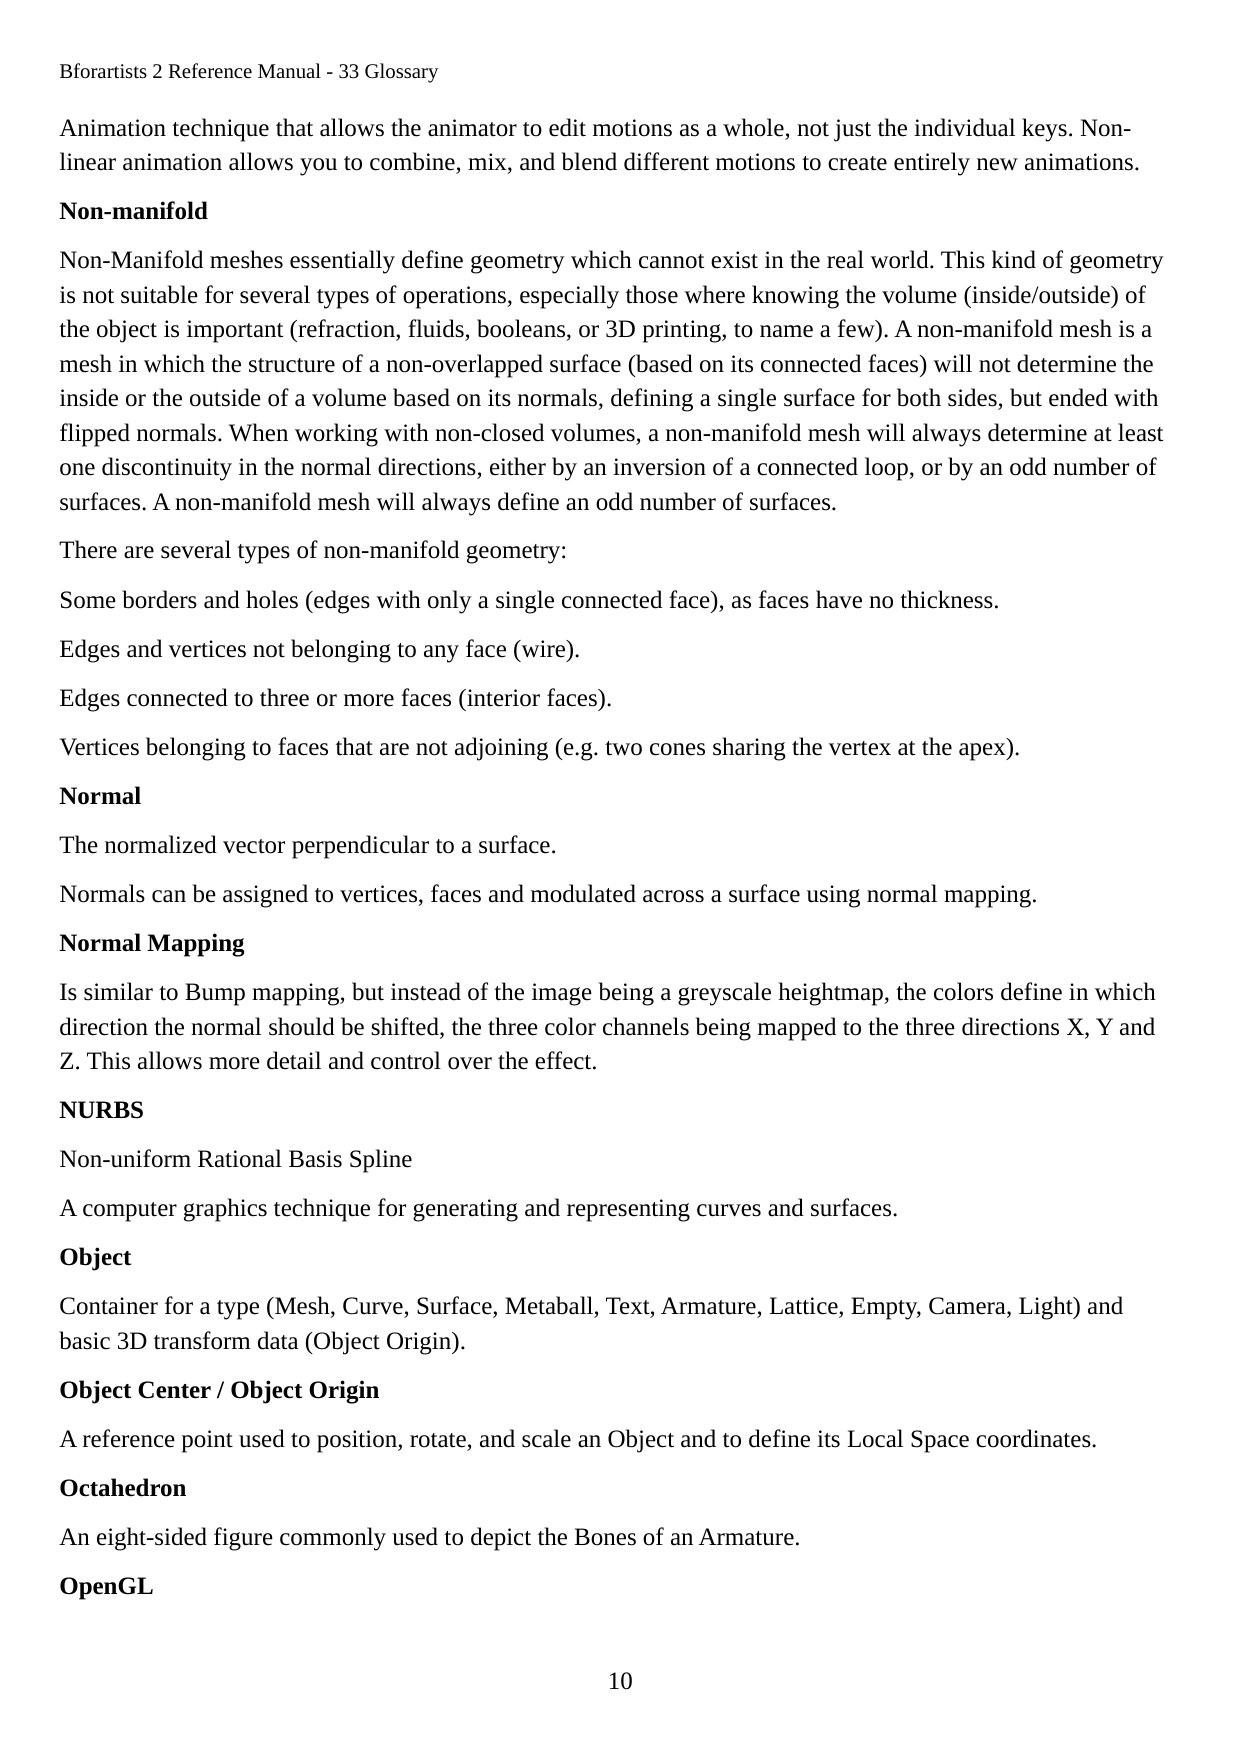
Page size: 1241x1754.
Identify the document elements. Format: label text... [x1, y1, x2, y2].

text Animation technique that allows the animator to edit motions as a whole, not just the individual keys. Non-linear animation allows you to combine, mix, and blend different motions to create entirely new animations. [59, 113, 1181, 176]
text A computer graphics technique for generating and representing curves and surfaces. [59, 1193, 1181, 1222]
text Normals can be assigned to vertices, faces and modulated across a surface using normal mapping. [59, 879, 1181, 908]
text OpenGL [59, 1571, 1181, 1600]
text Container for a type (Mesh, Curve, Surface, Metaball, Text, Armature, Lattice, Empty, Camera, Light) and basic 3D transform data (Object Origin). [59, 1291, 1181, 1355]
text Normal [59, 781, 1181, 810]
text Object [59, 1242, 1181, 1271]
text There are several types of non-manifold geometry: [59, 536, 1181, 564]
text Edges and vertices not belonging to any face (wire). [59, 634, 1181, 662]
text Some borders and holes (edges with only a single connected face), as faces have no thickness. [59, 585, 1181, 613]
text Object Center / Object Origin [59, 1375, 1181, 1404]
text NURBS [59, 1095, 1181, 1124]
text An eight-sided figure commonly used to depict the Bones of an Armature. [59, 1522, 1181, 1551]
text Non-Manifold meshes essentially define geometry which cannot exist in the real world. This kind of geometry is not suitable for several types of operations, especially those where knowing the volume (inside/outside) of the object is important (refraction, fluids, booleans, or 3D printing, to name a few). A non-manifold mesh is a mesh in which the structure of a non-overlapped surface (based on its connected faces) will not determine the inside or the outside of a volume based on its normals, defining a single surface for both sides, but ended with flipped normals. When working with non-closed volumes, a non-manifold mesh will always determine at least one discontinuity in the normal directions, either by an inversion of a connected loop, or by an odd number of surfaces. A non-manifold mesh will always define an odd number of surfaces. [59, 245, 1181, 515]
text The normalized vector perpendicular to a surface. [59, 830, 1181, 859]
text A reference point used to position, rotate, and scale an Object and to define its Local Space coordinates. [59, 1424, 1181, 1453]
text Is similar to Bump mapping, but instead of the image being a greyscale heightmap, the colors define in which direction the normal should be shifted, the three color channels being mapped to the three directions X, Y and Z. This allows more detail and control over the effect. [59, 977, 1181, 1075]
text Non-uniform Rational Basis Spline [59, 1144, 1181, 1173]
text Non-manifold [59, 196, 1181, 225]
text Octahedron [59, 1473, 1181, 1502]
text Vertices belonging to faces that are not adjoining (e.g. two cones sharing the vertex at the apex). [59, 732, 1181, 761]
text Edges connected to three or more faces (interior faces). [59, 683, 1181, 712]
text Normal Mapping [59, 928, 1181, 957]
